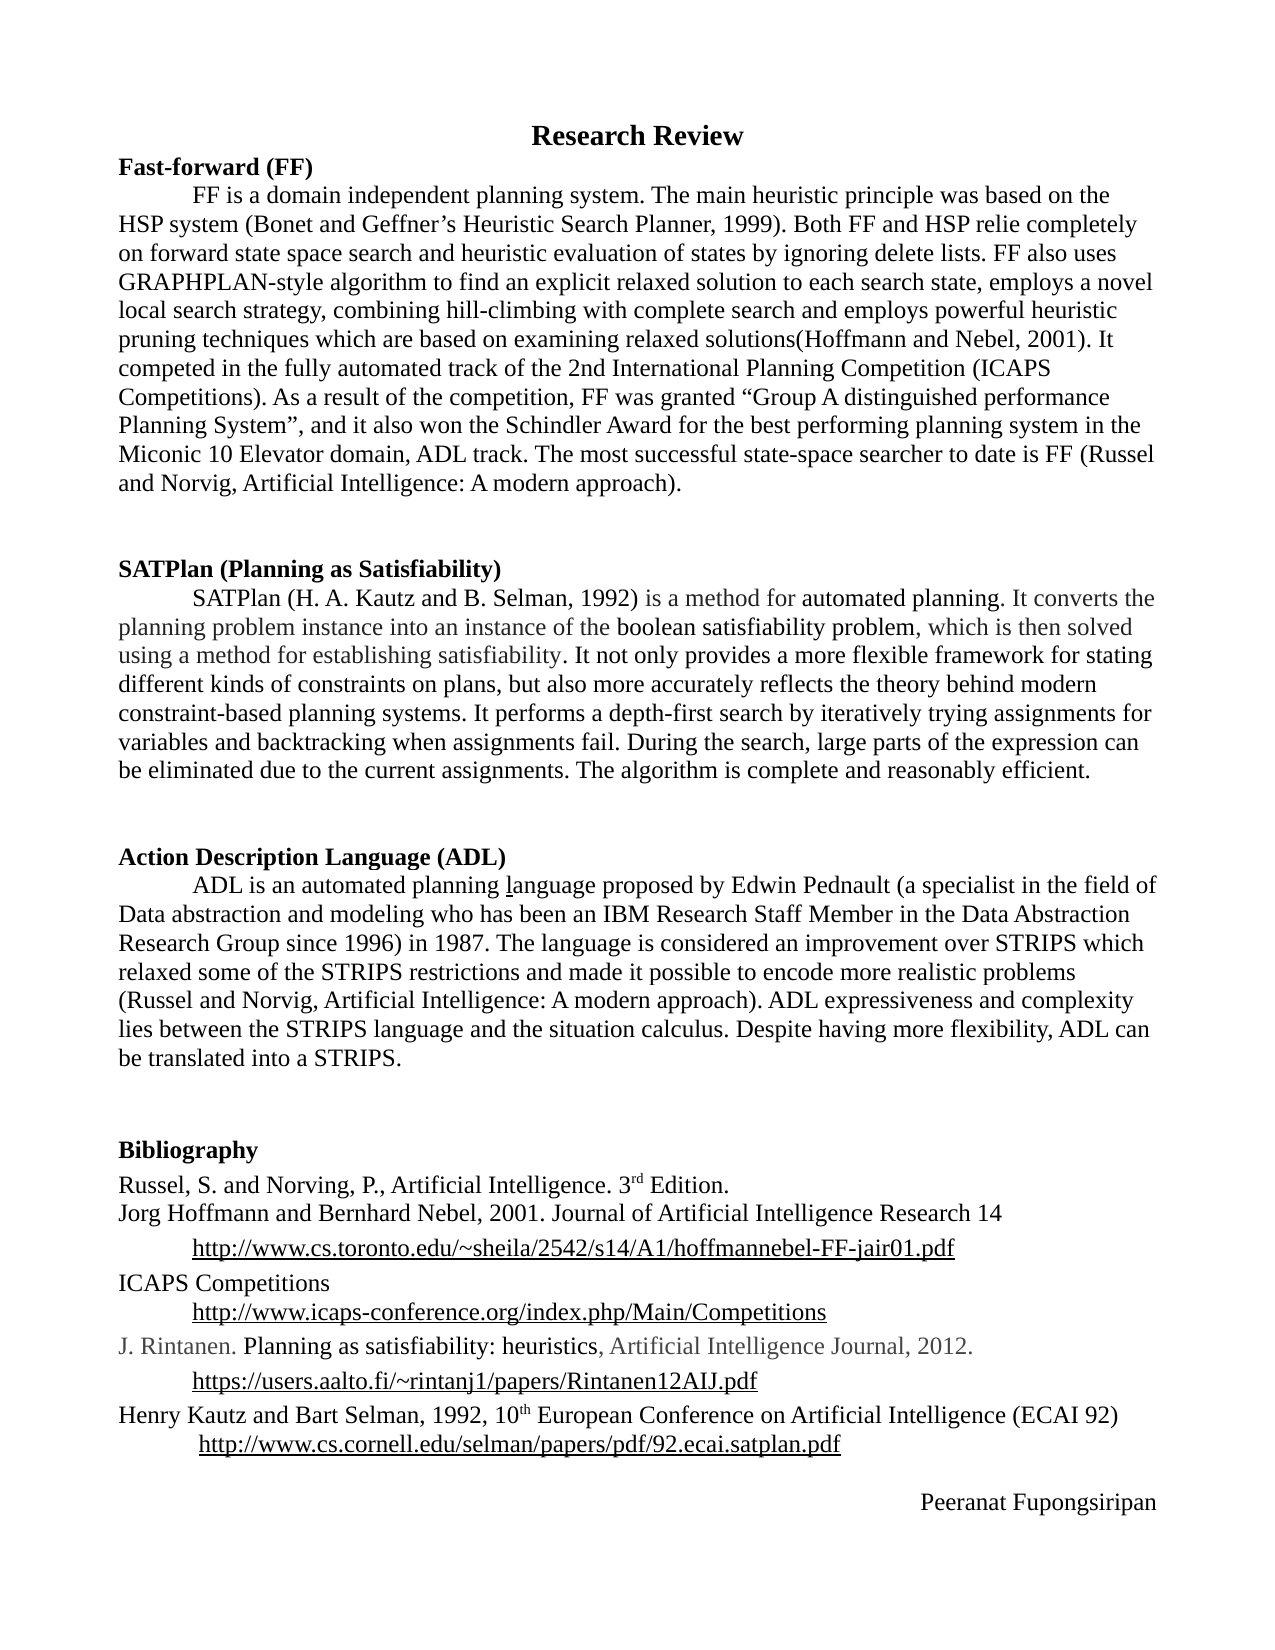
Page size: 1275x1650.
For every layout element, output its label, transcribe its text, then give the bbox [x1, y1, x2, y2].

text Jorg Hoffmann and Bernhard Nebel, 2001. Journal of Artificial Intelligence Research 14 [118, 1198, 1157, 1227]
text Bibliography [118, 1135, 1157, 1164]
text SATPlan (Planning as Satisfiability) [118, 554, 1157, 583]
text http://www.icaps-conference.org/index.php/Main/Competitions [118, 1297, 1157, 1325]
text Russel, S. and Norving, P., Artificial Intelligence. 3rd Edition. [118, 1170, 1157, 1198]
text https://users.aalto.fi/~rintanj1/papers/Rintanen12AIJ.pdf [118, 1366, 1157, 1394]
text Peeranat Fupongsiripan [118, 1487, 1157, 1516]
text Research Review [118, 118, 1157, 152]
text SATPlan (H. A. Kautz and B. Selman, 1992) is a method for automated planning. It converts the planning problem instance into an instance of the boolean satisfiability problem, which is then solved using a method for establishing satisfiability. It not only provides a more flexible framework for stating different kinds of constraints on plans, but also more accurately reflects the theory behind modern constraint-based planning systems. It performs a depth-first search by iteratively trying assignments for variables and backtracking when assignments fail. During the search, large parts of the expression can be eliminated due to the current assignments. The algorithm is complete and reasonably efficient. [118, 583, 1157, 784]
text FF is a domain independent planning system. The main heuristic principle was based on the HSP system (Bonet and Geffner’s Heuristic Search Planner, 1999). Both FF and HSP relie completely on forward state space search and heuristic evaluation of states by ignoring delete lists. FF also uses GRAPHPLAN-style algorithm to find an explicit relaxed solution to each search state, employs a novel local search strategy, combining hill-climbing with complete search and employs powerful heuristic pruning techniques which are based on examining relaxed solutions(Hoffmann and Nebel, 2001). It competed in the fully automated track of the 2nd International Planning Competition (ICAPS Competitions). As a result of the competition, FF was granted “Group A distinguished performance Planning System”, and it also won the Schindler Award for the best performing planning system in the Miconic 10 Elevator domain, ADL track. The most successful state-space searcher to date is FF (Russel and Norvig, Artificial Intelligence: A modern approach). [118, 180, 1157, 497]
text Fast-forward (FF) [118, 152, 1157, 180]
text Action Description Language (ADL) [118, 842, 1157, 870]
text http://www.cs.toronto.edu/~sheila/2542/s14/A1/hoffmannebel-FF-jair01.pdf [118, 1233, 1157, 1262]
subtitle ICAPS Competitions [118, 1268, 1157, 1297]
text http://www.cs.cornell.edu/selman/papers/pdf/92.ecai.satplan.pdf [118, 1429, 1157, 1458]
text J. Rintanen. Planning as satisfiability: heuristics, Artificial Intelligence Journal, 2012. [118, 1331, 1157, 1360]
text Henry Kautz and Bart Selman, 1992, 10th European Conference on Artificial Intelligence (ECAI 92) [118, 1401, 1157, 1429]
text ADL is an automated planning language proposed by Edwin Pednault (a specialist in the field of Data abstraction and modeling who has been an IBM Research Staff Member in the Data Abstraction Research Group since 1996) in 1987. The language is considered an improvement over STRIPS which relaxed some of the STRIPS restrictions and made it possible to encode more realistic problems (Russel and Norvig, Artificial Intelligence: A modern approach). ADL expressiveness and complexity lies between the STRIPS language and the situation calculus. Despite having more flexibility, ADL can be translated into a STRIPS. [118, 870, 1157, 1072]
